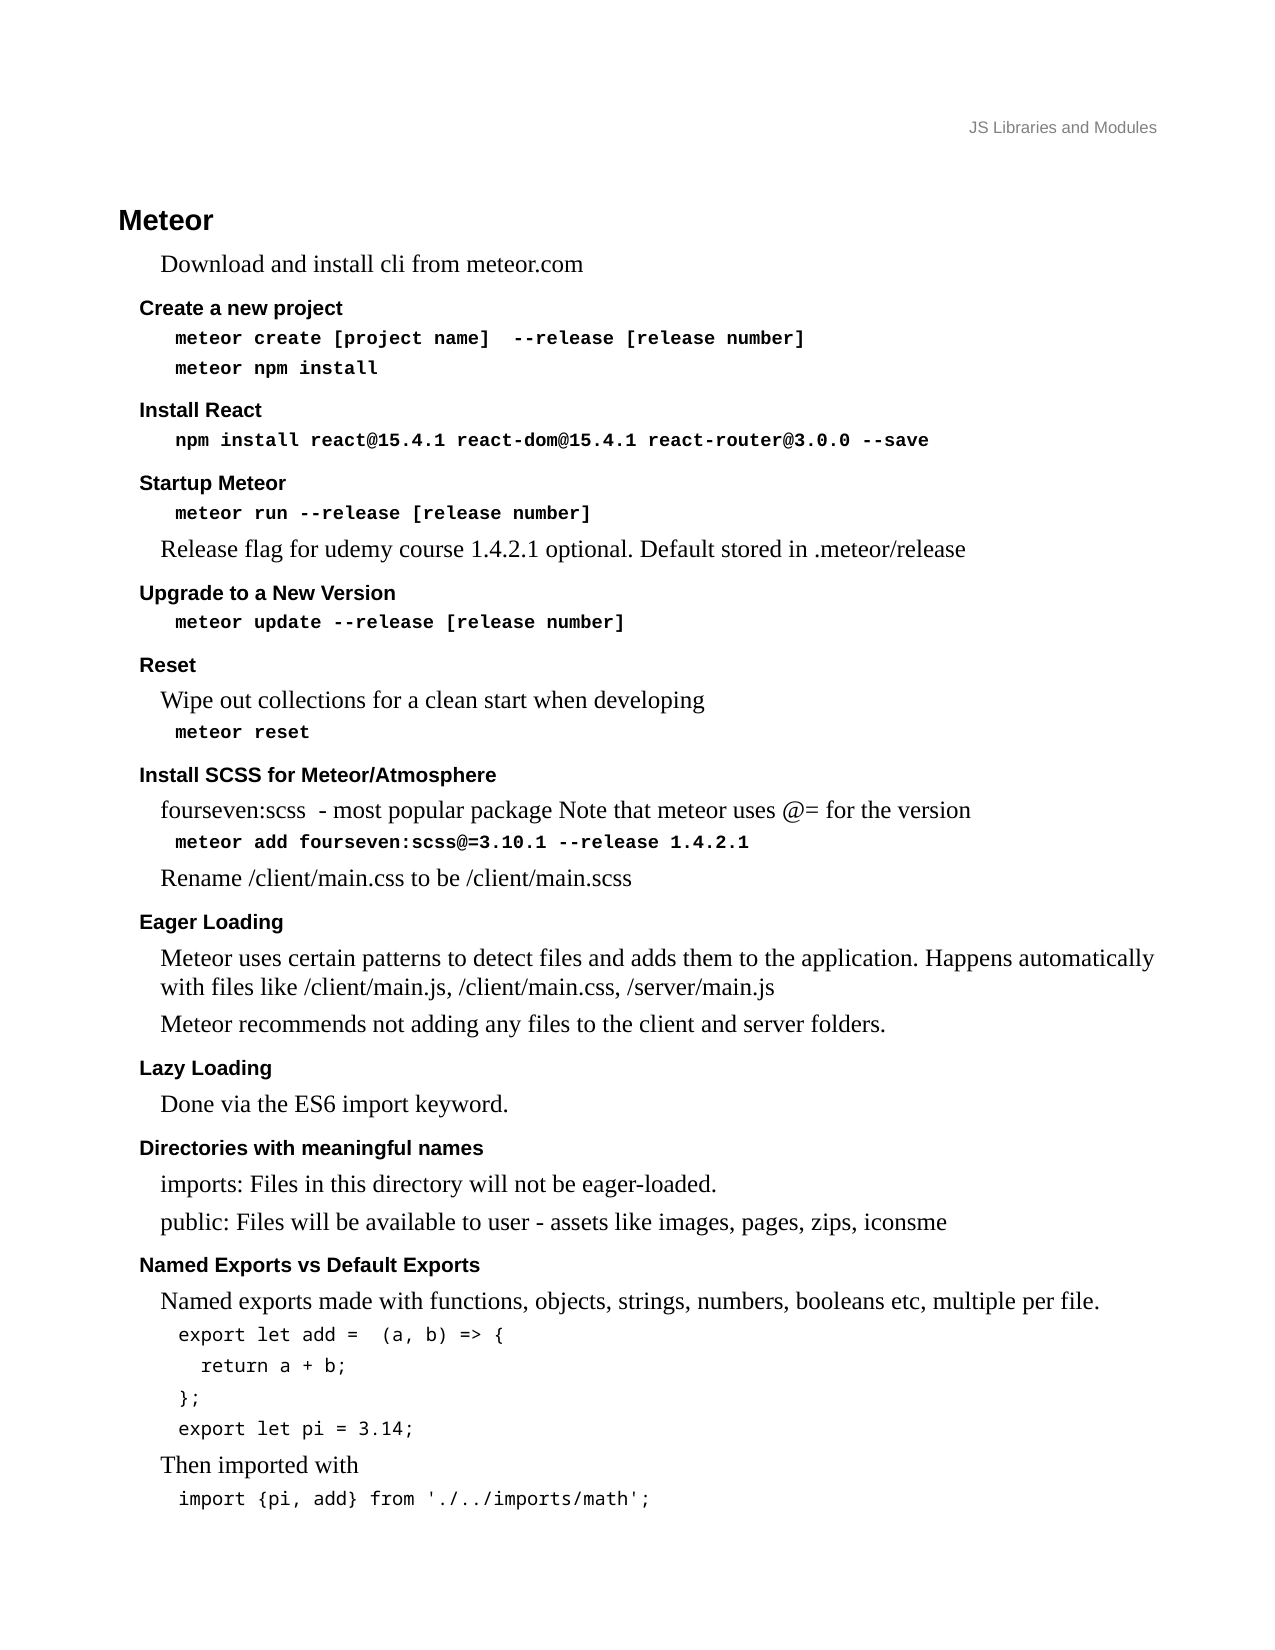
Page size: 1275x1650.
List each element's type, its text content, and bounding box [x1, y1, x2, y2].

text imports: Files in this directory will not be eager-loaded. [160, 1169, 1157, 1198]
text fourseven:scss - most popular package Note that meteor uses @= for the version [160, 795, 1157, 824]
subtitle Create a new project [139, 296, 1157, 320]
text meteor add fourseven:scss@=3.10.1 --release 1.4.2.1 [175, 833, 1157, 854]
text meteor reset [175, 723, 1157, 744]
text Wipe out collections for a clean start when developing [160, 686, 1157, 714]
subtitle Named Exports vs Default Exports [139, 1253, 1157, 1277]
text meteor npm install [175, 359, 1157, 380]
text Meteor recommends not adding any files to the client and server folders. [160, 1009, 1157, 1038]
subtitle Directories with meaningful names [139, 1136, 1157, 1160]
text public: Files will be available to user - assets like images, pages, zips, iconsme [160, 1207, 1157, 1235]
text Meteor uses certain patterns to detect files and adds them to the application. Happens automatically with files like /client/main.js, /client/main.css, /server/main.js [160, 943, 1157, 1001]
text npm install react@15.4.1 react-dom@15.4.1 react-router@3.0.0 --save [175, 431, 1157, 452]
text Download and install cli from meteor.com [160, 249, 1157, 278]
text meteor update --release [release number] [175, 613, 1157, 634]
text Release flag for udemy course 1.4.2.1 optional. Default stored in .meteor/release [160, 534, 1157, 562]
text meteor run --release [release number] [175, 503, 1157, 525]
subtitle Lazy Loading [139, 1056, 1157, 1080]
text Done via the ES6 import keyword. [160, 1089, 1157, 1118]
text Then imported with [160, 1450, 1157, 1479]
text import {pi, add} from './../imports/math'; [178, 1485, 1157, 1511]
subtitle Install React [139, 398, 1157, 422]
text return a + b; [178, 1353, 1157, 1378]
text meteor create [project name] --release [release number] [175, 329, 1157, 350]
text export let add = (a, b) => { [178, 1321, 1157, 1347]
text export let pi = 3.14; [178, 1416, 1157, 1441]
subtitle Reset [139, 653, 1157, 677]
subtitle Install SCSS for Meteor/Atmosphere [139, 762, 1157, 786]
subtitle Upgrade to a New Version [139, 580, 1157, 604]
subtitle Eager Loading [139, 910, 1157, 934]
text Rename /client/main.css to be /client/main.scss [160, 863, 1157, 892]
subtitle Meteor [118, 203, 1157, 237]
text Named exports made with functions, objects, strings, numbers, booleans etc, multiple per file. [160, 1286, 1157, 1315]
text }; [178, 1384, 1157, 1410]
subtitle Startup Meteor [139, 471, 1157, 494]
